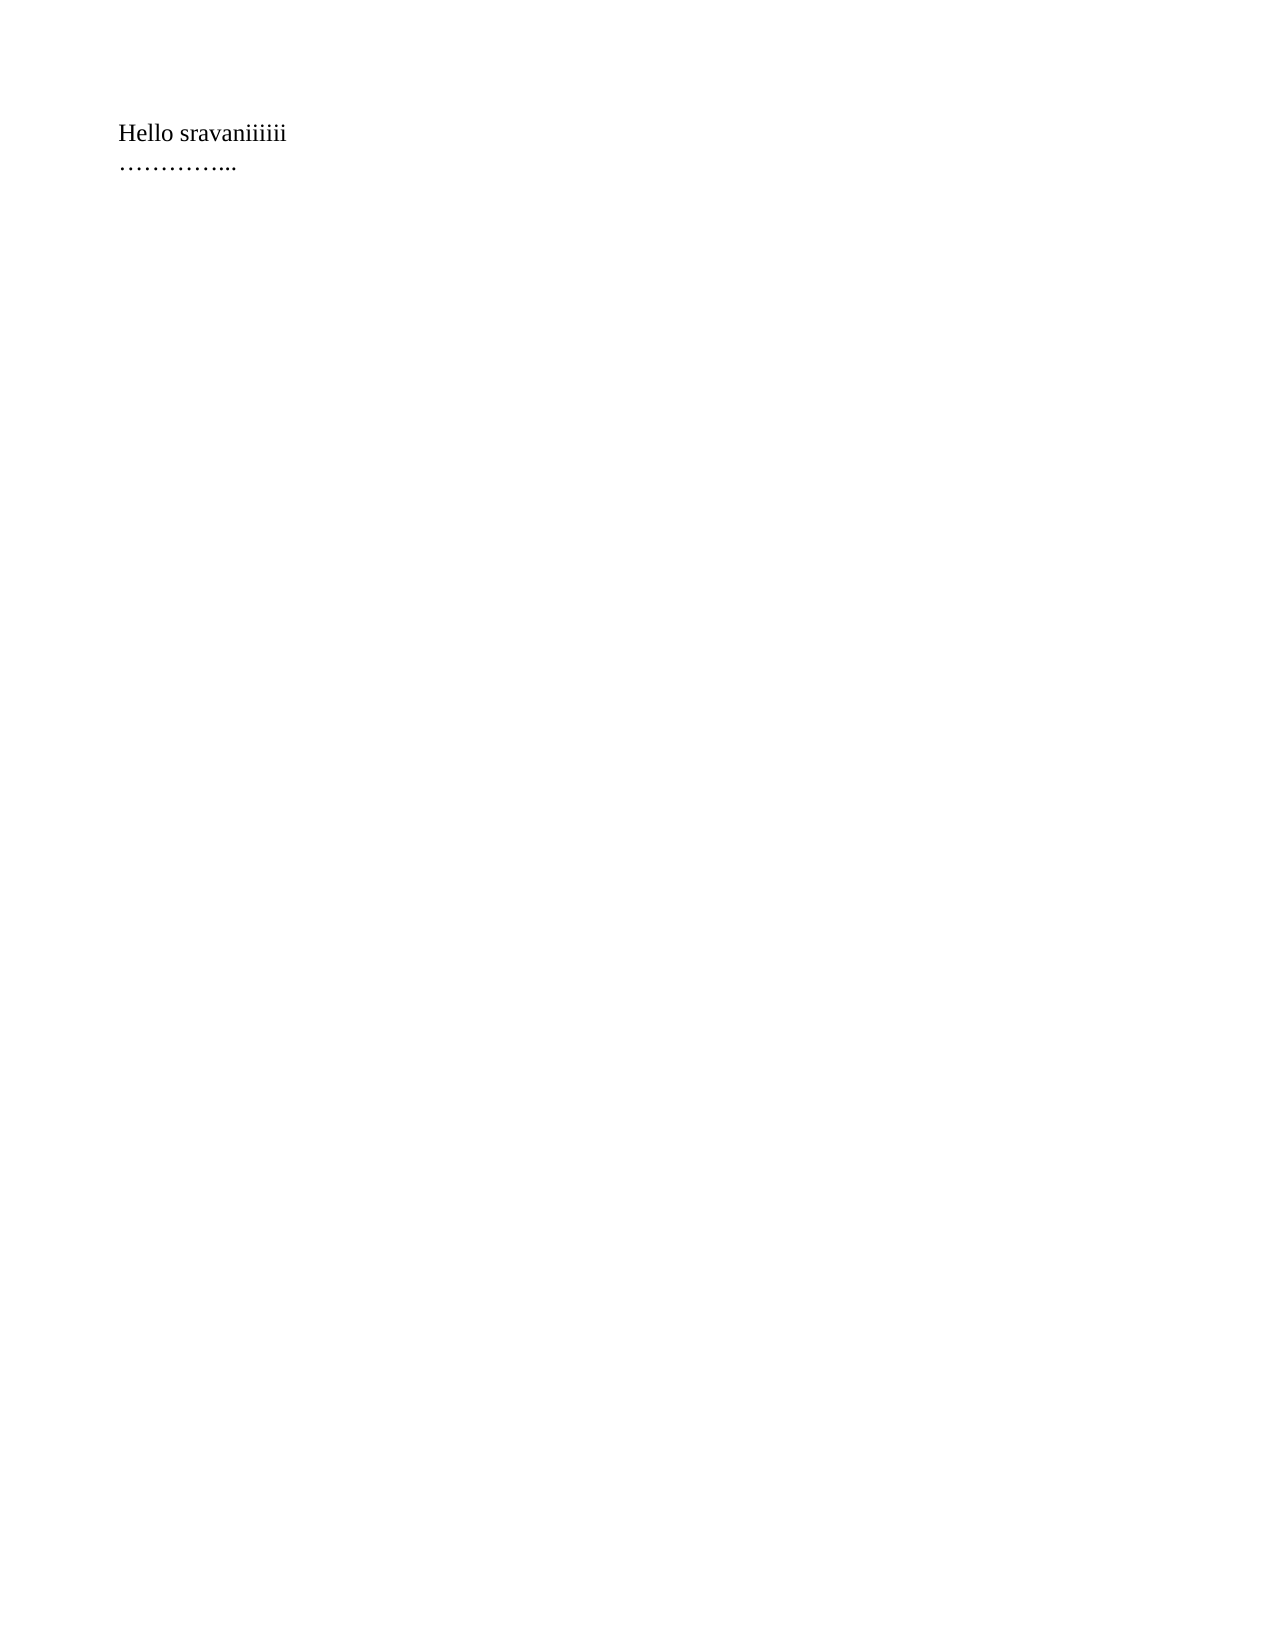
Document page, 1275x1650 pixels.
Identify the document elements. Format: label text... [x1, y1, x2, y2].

text …………... [118, 147, 1157, 176]
text Hello sravaniiiiii [118, 118, 1157, 147]
